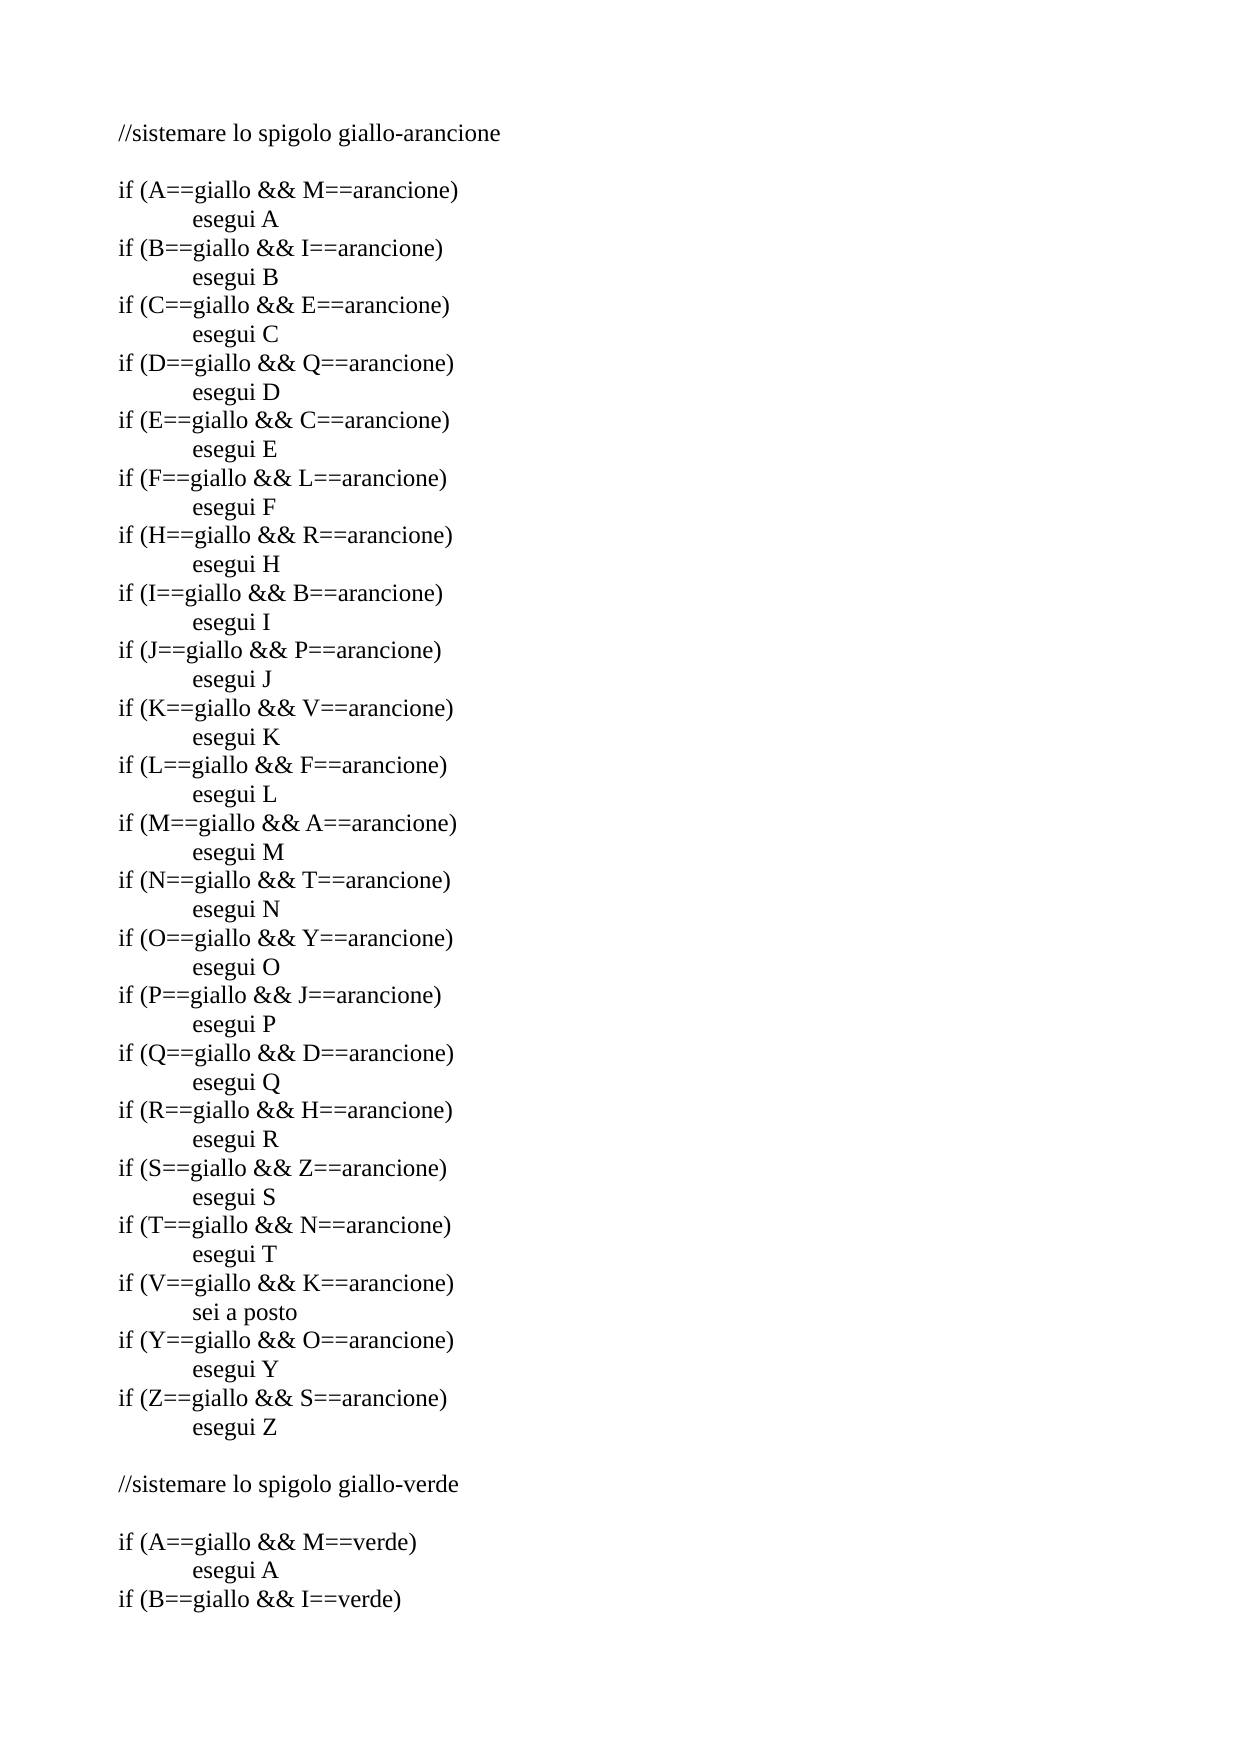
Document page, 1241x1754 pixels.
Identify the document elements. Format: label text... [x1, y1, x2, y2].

text if (B==giallo && I==verde) [118, 1584, 1122, 1613]
text esegui S [118, 1182, 1122, 1211]
text if (T==giallo && N==arancione) [118, 1211, 1122, 1239]
text esegui Q [118, 1067, 1122, 1096]
text if (B==giallo && I==arancione) [118, 233, 1122, 262]
text esegui P [118, 1009, 1122, 1038]
text esegui J [118, 664, 1122, 693]
text if (F==giallo && L==arancione) [118, 463, 1122, 492]
text esegui Z [118, 1412, 1122, 1441]
text esegui A [118, 1556, 1122, 1584]
text if (D==giallo && Q==arancione) [118, 348, 1122, 377]
text if (Q==giallo && D==arancione) [118, 1038, 1122, 1067]
text //sistemare lo spigolo giallo-arancione [118, 118, 1122, 147]
text if (H==giallo && R==arancione) [118, 521, 1122, 549]
text if (Y==giallo && O==arancione) [118, 1326, 1122, 1354]
text if (L==giallo && F==arancione) [118, 751, 1122, 779]
text esegui K [118, 722, 1122, 751]
text //sistemare lo spigolo giallo-verde [118, 1469, 1122, 1498]
text if (V==giallo && K==arancione) [118, 1268, 1122, 1297]
text if (J==giallo && P==arancione) [118, 636, 1122, 664]
text if (O==giallo && Y==arancione) [118, 923, 1122, 952]
text esegui T [118, 1239, 1122, 1268]
text if (C==giallo && E==arancione) [118, 291, 1122, 319]
text if (M==giallo && A==arancione) [118, 808, 1122, 837]
text if (A==giallo && M==arancione) [118, 176, 1122, 204]
text if (N==giallo && T==arancione) [118, 866, 1122, 894]
text esegui B [118, 262, 1122, 291]
text esegui D [118, 377, 1122, 406]
text if (R==giallo && H==arancione) [118, 1096, 1122, 1124]
text esegui A [118, 204, 1122, 233]
text if (S==giallo && Z==arancione) [118, 1153, 1122, 1182]
text if (K==giallo && V==arancione) [118, 693, 1122, 722]
text esegui L [118, 779, 1122, 808]
text esegui C [118, 319, 1122, 348]
text if (I==giallo && B==arancione) [118, 578, 1122, 607]
text esegui R [118, 1124, 1122, 1153]
text esegui E [118, 434, 1122, 463]
text esegui Y [118, 1354, 1122, 1383]
text esegui M [118, 837, 1122, 866]
text if (A==giallo && M==verde) [118, 1527, 1122, 1556]
text esegui I [118, 607, 1122, 636]
text esegui H [118, 549, 1122, 578]
text esegui O [118, 952, 1122, 981]
text if (E==giallo && C==arancione) [118, 406, 1122, 434]
text if (P==giallo && J==arancione) [118, 981, 1122, 1009]
text esegui F [118, 492, 1122, 521]
text if (Z==giallo && S==arancione) [118, 1383, 1122, 1412]
text esegui N [118, 894, 1122, 923]
text sei a posto [118, 1297, 1122, 1326]
